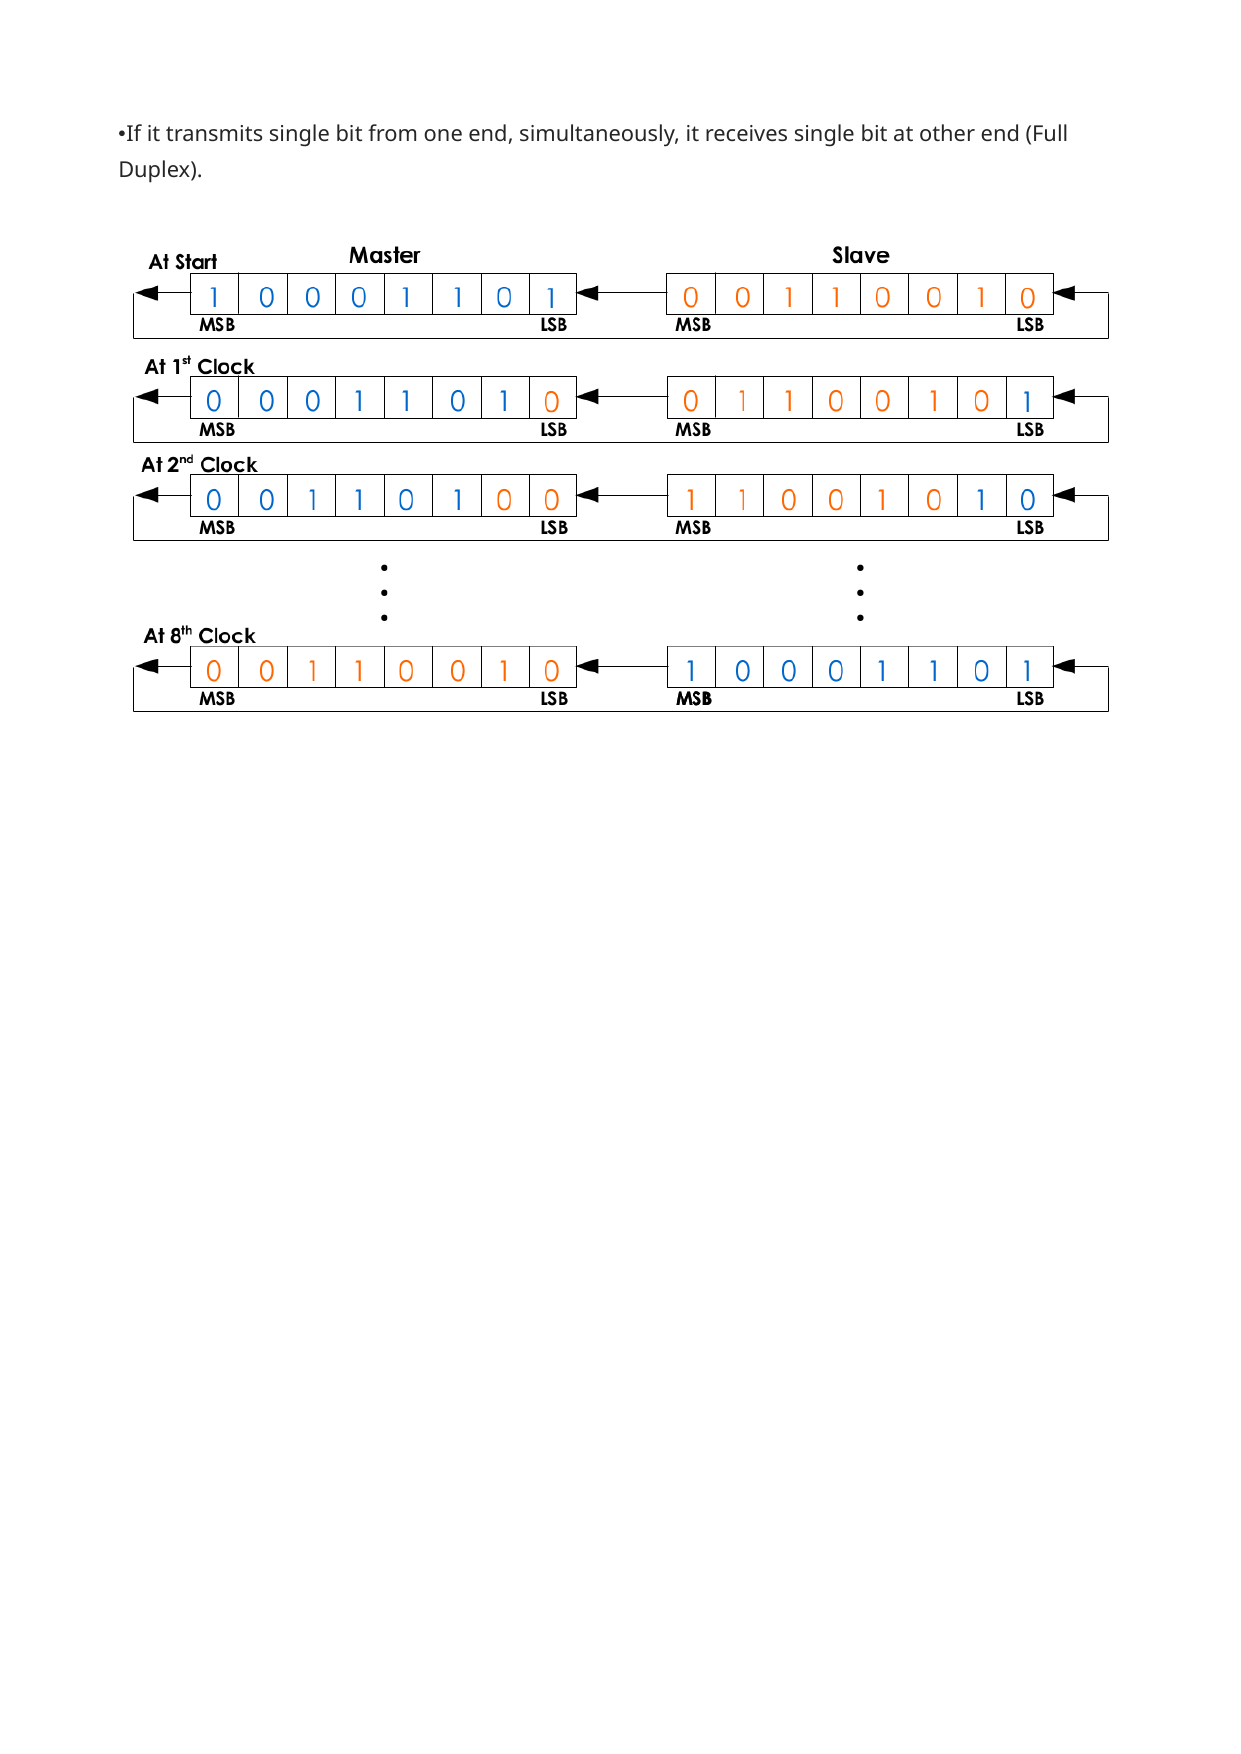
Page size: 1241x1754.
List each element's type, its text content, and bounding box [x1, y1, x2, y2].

picture [118, 240, 1123, 721]
list If it transmits single bit from one end, simultaneously, it receives single bit at other end (Full Duplex). [118, 118, 1122, 184]
